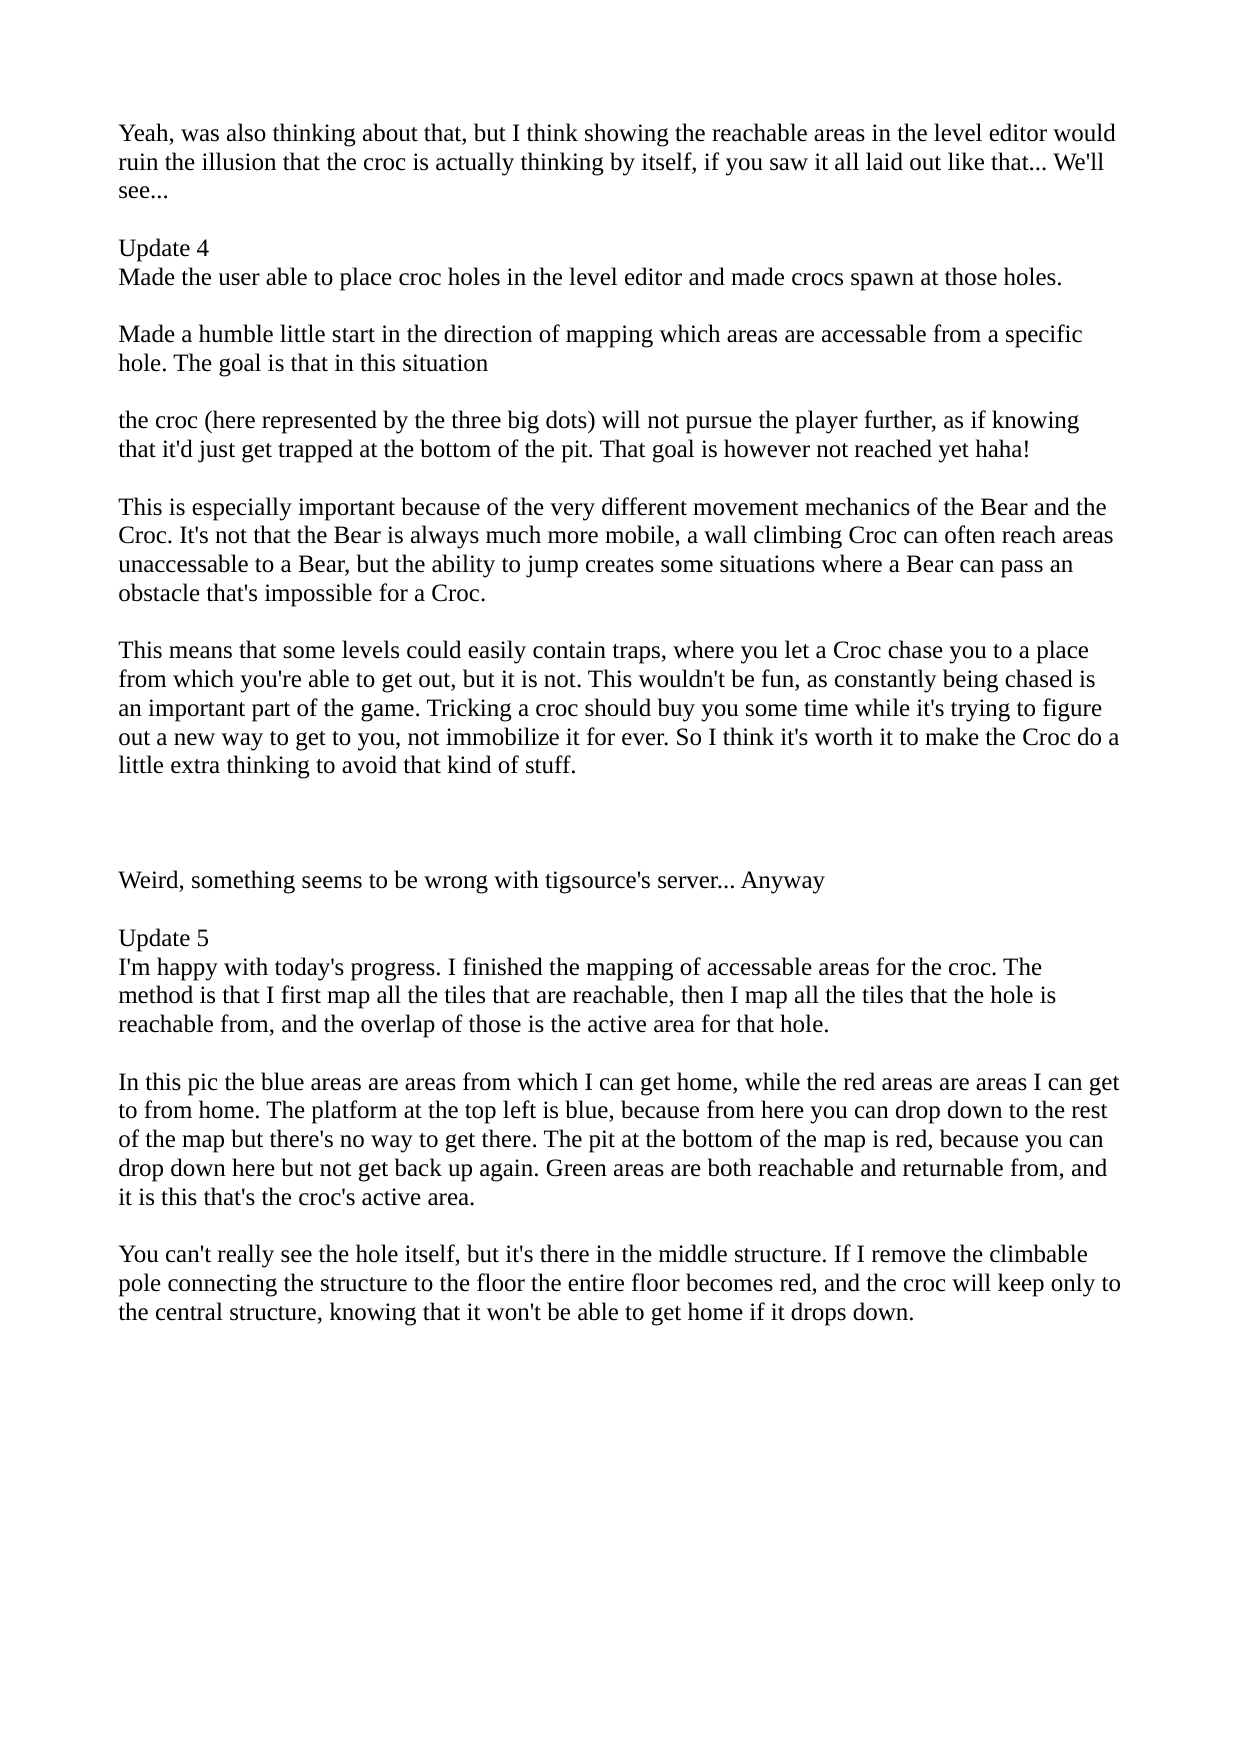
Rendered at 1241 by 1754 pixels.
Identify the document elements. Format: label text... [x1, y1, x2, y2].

text You can't really see the hole itself, but it's there in the middle structure. If I remove the climbable pole connecting the structure to the floor the entire floor becomes red, and the croc will keep only to the central structure, knowing that it won't be able to get home if it drops down. [118, 1239, 1122, 1326]
text Update 5 [118, 923, 1122, 952]
text Weird, something seems to be wrong with tigsource's server... Anyway [118, 866, 1122, 894]
text I'm happy with today's progress. I finished the mapping of accessable areas for the croc. The method is that I first map all the tiles that are reachable, then I map all the tiles that the hole is reachable from, and the overlap of those is the active area for that hole. [118, 952, 1122, 1038]
text Yeah, was also thinking about that, but I think showing the reachable areas in the level editor would ruin the illusion that the croc is actually thinking by itself, if you saw it all laid out like that... We'll see... Update 4 Made the user able to place croc holes in the level editor and made crocs spawn at those holes. Made a humble little start in the direction of mapping which areas are accessable from a specific hole. The goal is that in this situation the croc (here represented by the three big dots) will not pursue the player further, as if knowing that it'd just get trapped at the bottom of the pit. That goal is however not reached yet haha! This is especially important because of the very different movement mechanics of the Bear and the Croc. It's not that the Bear is always much more mobile, a wall climbing Croc can often reach areas unaccessable to a Bear, but the ability to jump creates some situations where a Bear can pass an obstacle that's impossible for a Croc. This means that some levels could easily contain traps, where you let a Croc chase you to a place from which you're able to get out, but it is not. This wouldn't be fun, as constantly being chased is an important part of the game. Tricking a croc should buy you some time while it's trying to figure out a new way to get to you, not immobilize it for ever. So I think it's worth it to make the Croc do a little extra thinking to avoid that kind of stuff. [118, 118, 1122, 779]
text In this pic the blue areas are areas from which I can get home, while the red areas are areas I can get to from home. The platform at the top left is blue, because from here you can drop down to the rest of the map but there's no way to get there. The pit at the bottom of the map is red, because you can drop down here but not get back up again. Green areas are both reachable and returnable from, and it is this that's the croc's active area. [118, 1067, 1122, 1211]
